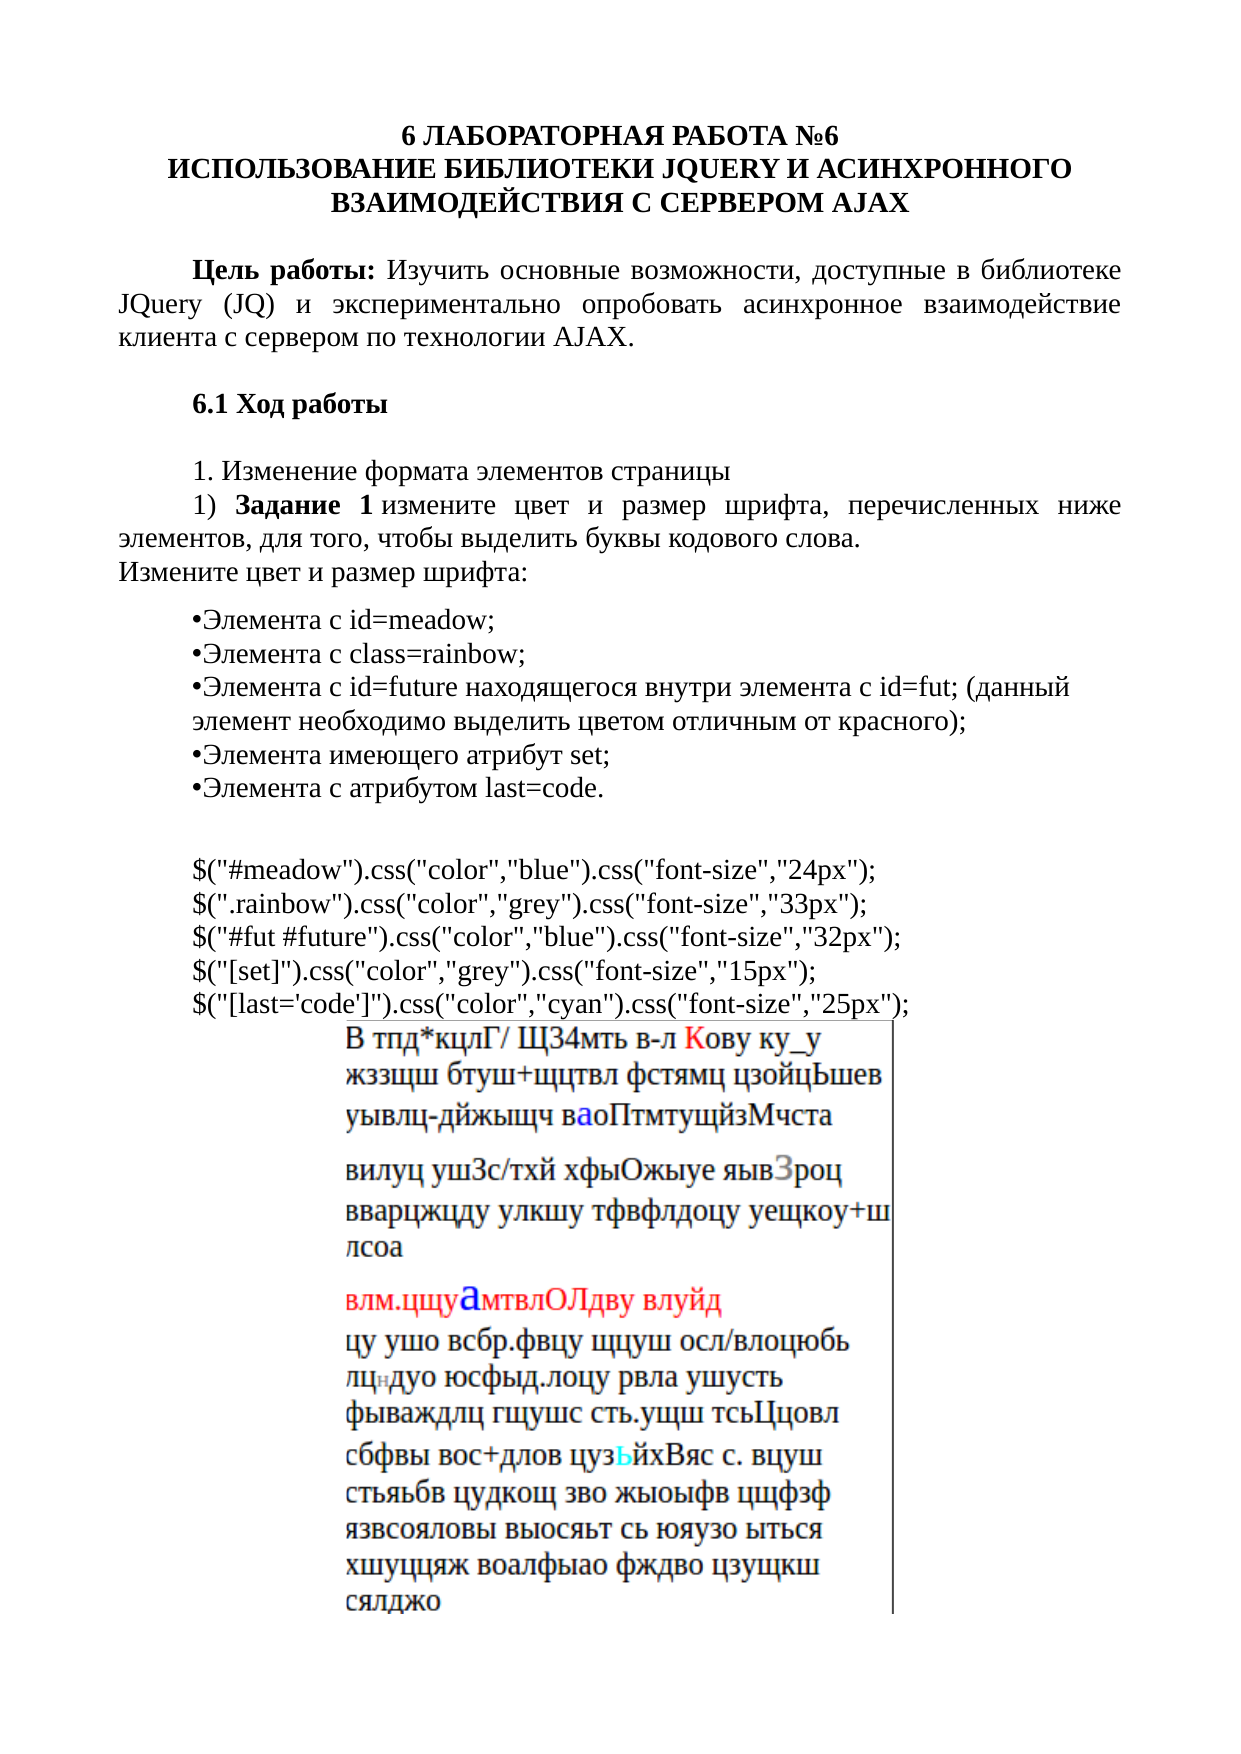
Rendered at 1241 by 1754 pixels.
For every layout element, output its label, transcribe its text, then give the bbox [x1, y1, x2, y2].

text $("[last='code']").css("color","cyan").css("font-size","25px"); [118, 986, 1122, 1020]
text $("[set]").css("color","grey").css("font-size","15px"); [118, 953, 1122, 986]
text $("#meadow").css("color","blue").css("font-size","24px"); [118, 852, 1122, 886]
list Элемента с class=rainbow; [118, 636, 1122, 669]
text 1. Изменение формата элементов страницы [118, 453, 1122, 487]
list Элемента с id=meadow; [118, 602, 1122, 636]
list Элемента с атрибутом last=code. [118, 770, 1122, 804]
text ИСПОЛЬЗОВАНИЕ БИБЛИОТЕКИ JQUERY И АСИНХРОННОГО ВЗАИМОДЕЙСТВИЯ С СЕРВЕРОМ AJAX [118, 152, 1122, 219]
text 6 ЛАБОРАТОРНАЯ РАБОТА №6 [118, 118, 1122, 152]
text $(".rainbow").css("color","grey").css("font-size","33px"); [118, 886, 1122, 919]
text 1) Задание 1 измените цвет и размер шрифта, перечисленных ниже элементов, для того, чтобы выделить буквы кодового слова. [118, 487, 1122, 554]
text Цель работы: Изучить основные возможности, доступные в библиотеке JQuery (JQ) и экспериментально опробовать асинхронное взаимодействие клиента с сервером по технологии AJAX. [118, 252, 1122, 353]
list Элемента с id=future находящегося внутри элемента с id=fut; (данный элемент необходимо выделить цветом отличным от красного); [118, 669, 1122, 737]
list Элемента имеющего атрибут set; [118, 737, 1122, 770]
text 6.1 Ход работы [118, 386, 1122, 420]
picture [346, 1020, 894, 1614]
text Измените цвет и размер шрифта: [118, 554, 1122, 588]
text $("#fut #future").css("color","blue").css("font-size","32px"); [118, 919, 1122, 953]
